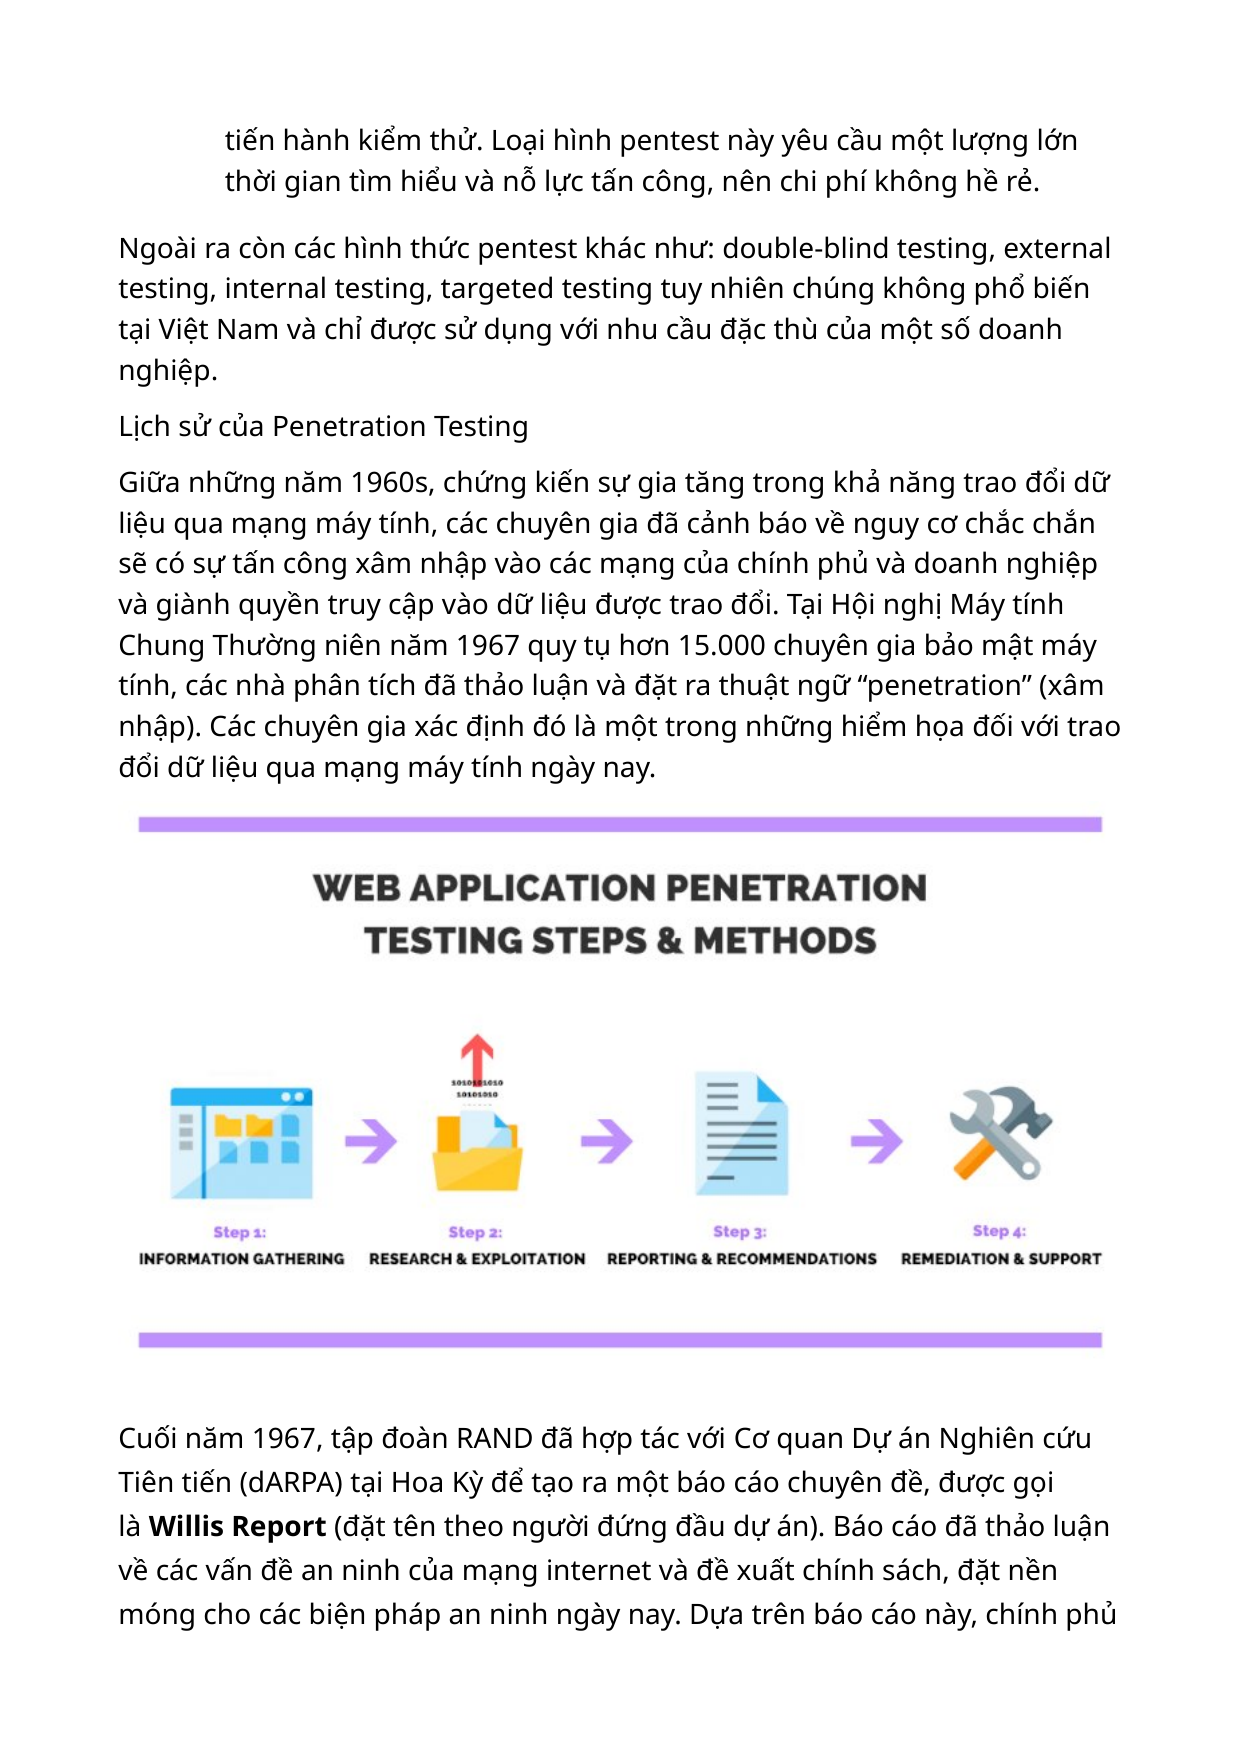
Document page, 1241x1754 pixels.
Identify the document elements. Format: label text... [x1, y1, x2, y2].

text Giữa những năm 1960s, chứng kiến sự gia tăng trong khả năng trao đổi dữ liệu qua mạng máy tính, các chuyên gia đã cảnh báo về nguy cơ chắc chắn sẽ có sự tấn công xâm nhập vào các mạng của chính phủ và doanh nghiệp và giành quyền truy cập vào dữ liệu được trao đổi. Tại Hội nghị Máy tính Chung Thường niên năm 1967 quy tụ hơn 15.000 chuyên gia bảo mật máy tính, các nhà phân tích đã thảo luận và đặt ra thuật ngữ “penetration” (xâm nhập). Các chuyên gia xác định đó là một trong những hiểm họa đối với trao đổi dữ liệu qua mạng máy tính ngày nay. [118, 460, 1122, 785]
text Ngoài ra còn các hình thức pentest khác như: double-blind testing, external testing, internal testing, targeted testing tuy nhiên chúng không phổ biến tại Việt Nam và chỉ được sử dụng với nhu cầu đặc thù của một số doanh nghiệp. [118, 226, 1122, 388]
text Cuối năm 1967, tập đoàn RAND đã hợp tác với Cơ quan Dự án Nghiên cứu Tiên tiến (dARPA) tại Hoa Kỳ để tạo ra một báo cáo chuyên đề, được gọi là Willis Report (đặt tên theo người đứng đầu dự án). Báo cáo đã thảo luận về các vấn đề an ninh của mạng internet và đề xuất chính sách, đặt nền móng cho các biện pháp an ninh ngày nay. Dựa trên báo cáo này, chính phủ [118, 1418, 1122, 1633]
list tiến hành kiểm thử. Loại hình pentest này yêu cầu một lượng lớn thời gian tìm hiểu và nỗ lực tấn công, nên chi phí không hề rẻ. [151, 118, 1122, 199]
picture [118, 801, 1123, 1365]
subtitle Lịch sử của Penetration Testing [118, 404, 1122, 445]
